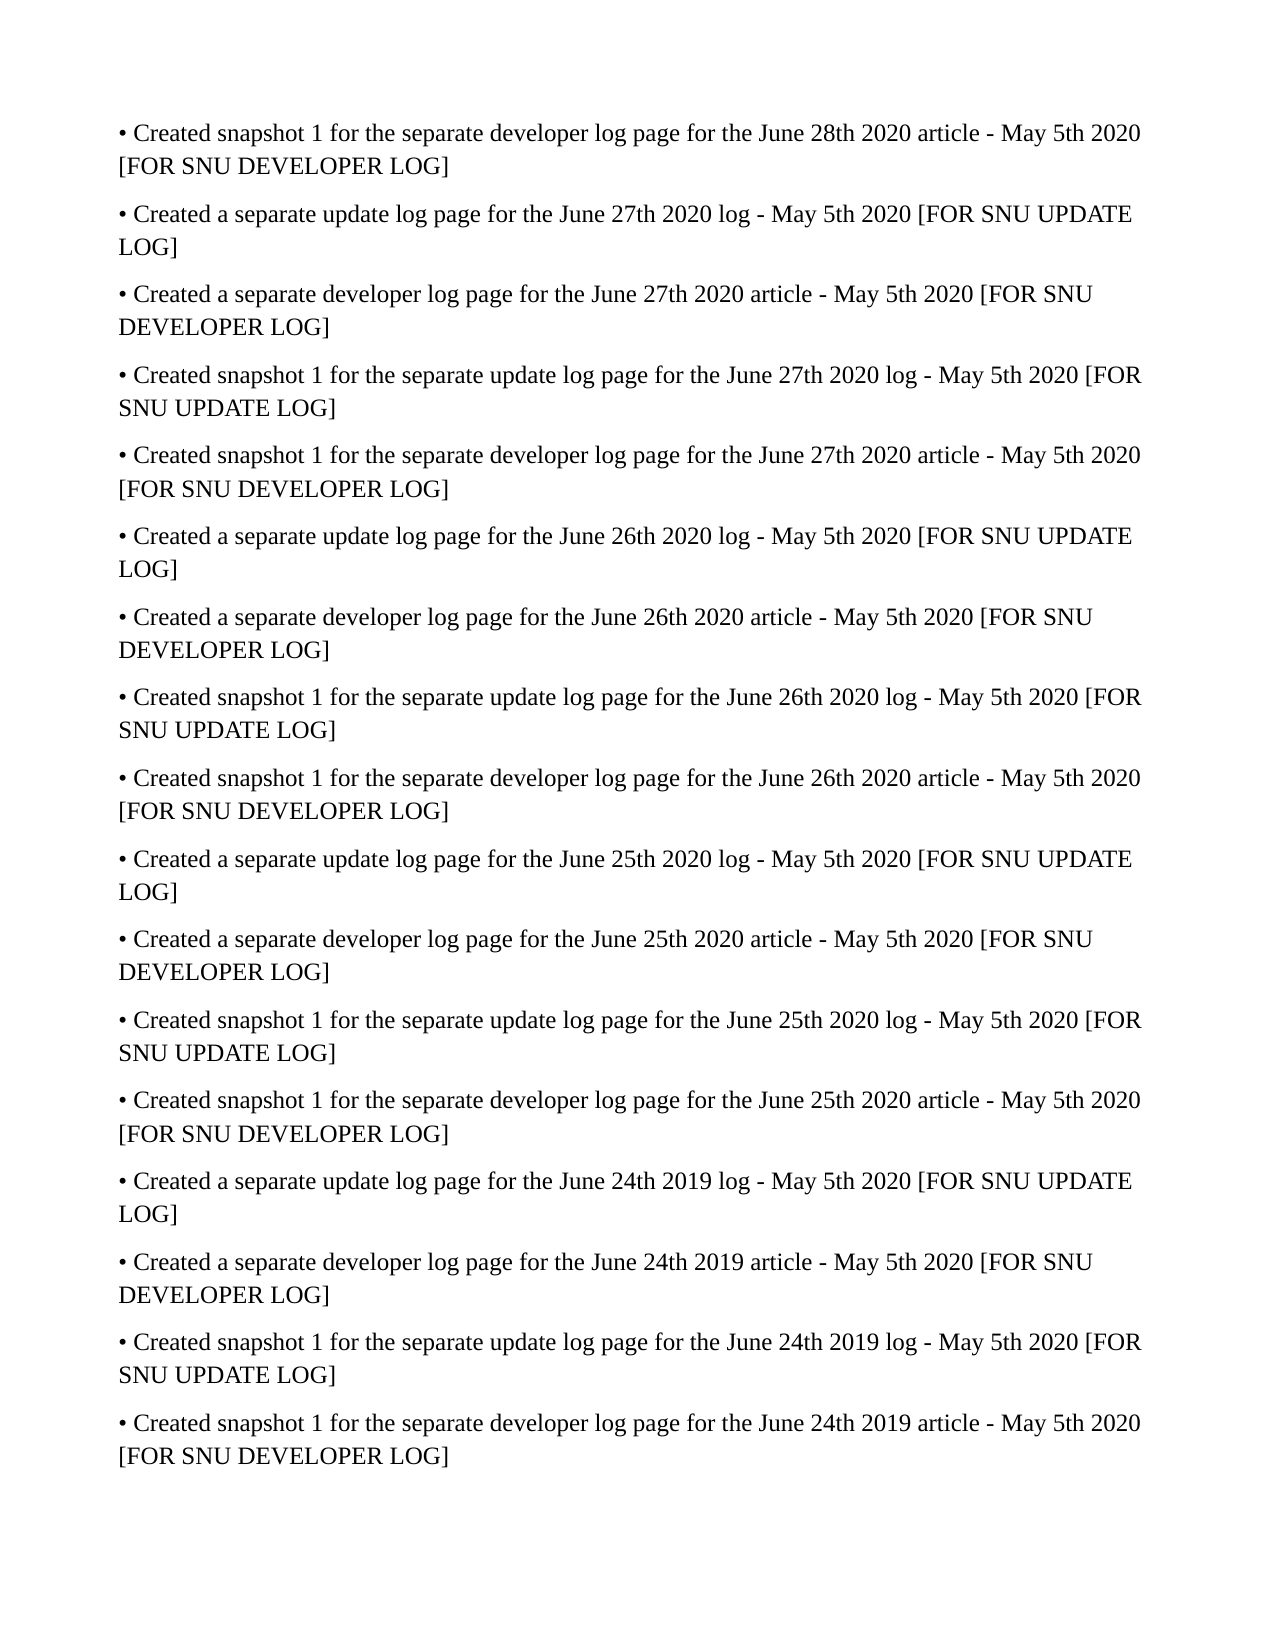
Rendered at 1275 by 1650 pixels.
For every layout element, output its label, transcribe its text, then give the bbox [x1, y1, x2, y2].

text • Created a separate developer log page for the June 27th 2020 article - May 5th 2020 [FOR SNU DEVELOPER LOG] [118, 279, 1157, 341]
text • Created a separate developer log page for the June 26th 2020 article - May 5th 2020 [FOR SNU DEVELOPER LOG] [118, 602, 1157, 664]
text • Created a separate update log page for the June 27th 2020 log - May 5th 2020 [FOR SNU UPDATE LOG] [118, 199, 1157, 261]
text • Created snapshot 1 for the separate update log page for the June 27th 2020 log - May 5th 2020 [FOR SNU UPDATE LOG] [118, 360, 1157, 422]
text • Created snapshot 1 for the separate update log page for the June 24th 2019 log - May 5th 2020 [FOR SNU UPDATE LOG] [118, 1327, 1157, 1389]
text • Created snapshot 1 for the separate update log page for the June 26th 2020 log - May 5th 2020 [FOR SNU UPDATE LOG] [118, 682, 1157, 744]
text • Created snapshot 1 for the separate developer log page for the June 24th 2019 article - May 5th 2020 [FOR SNU DEVELOPER LOG] [118, 1408, 1157, 1470]
text • Created snapshot 1 for the separate developer log page for the June 25th 2020 article - May 5th 2020 [FOR SNU DEVELOPER LOG] [118, 1086, 1157, 1147]
text • Created snapshot 1 for the separate update log page for the June 25th 2020 log - May 5th 2020 [FOR SNU UPDATE LOG] [118, 1005, 1157, 1067]
text • Created snapshot 1 for the separate developer log page for the June 27th 2020 article - May 5th 2020 [FOR SNU DEVELOPER LOG] [118, 441, 1157, 502]
text • Created a separate update log page for the June 24th 2019 log - May 5th 2020 [FOR SNU UPDATE LOG] [118, 1166, 1157, 1228]
text • Created a separate update log page for the June 26th 2020 log - May 5th 2020 [FOR SNU UPDATE LOG] [118, 521, 1157, 583]
text • Created a separate update log page for the June 25th 2020 log - May 5th 2020 [FOR SNU UPDATE LOG] [118, 844, 1157, 906]
text • Created snapshot 1 for the separate developer log page for the June 28th 2020 article - May 5th 2020 [FOR SNU DEVELOPER LOG] [118, 118, 1157, 180]
text • Created a separate developer log page for the June 25th 2020 article - May 5th 2020 [FOR SNU DEVELOPER LOG] [118, 924, 1157, 986]
text • Created a separate developer log page for the June 24th 2019 article - May 5th 2020 [FOR SNU DEVELOPER LOG] [118, 1247, 1157, 1309]
text • Created snapshot 1 for the separate developer log page for the June 26th 2020 article - May 5th 2020 [FOR SNU DEVELOPER LOG] [118, 763, 1157, 825]
